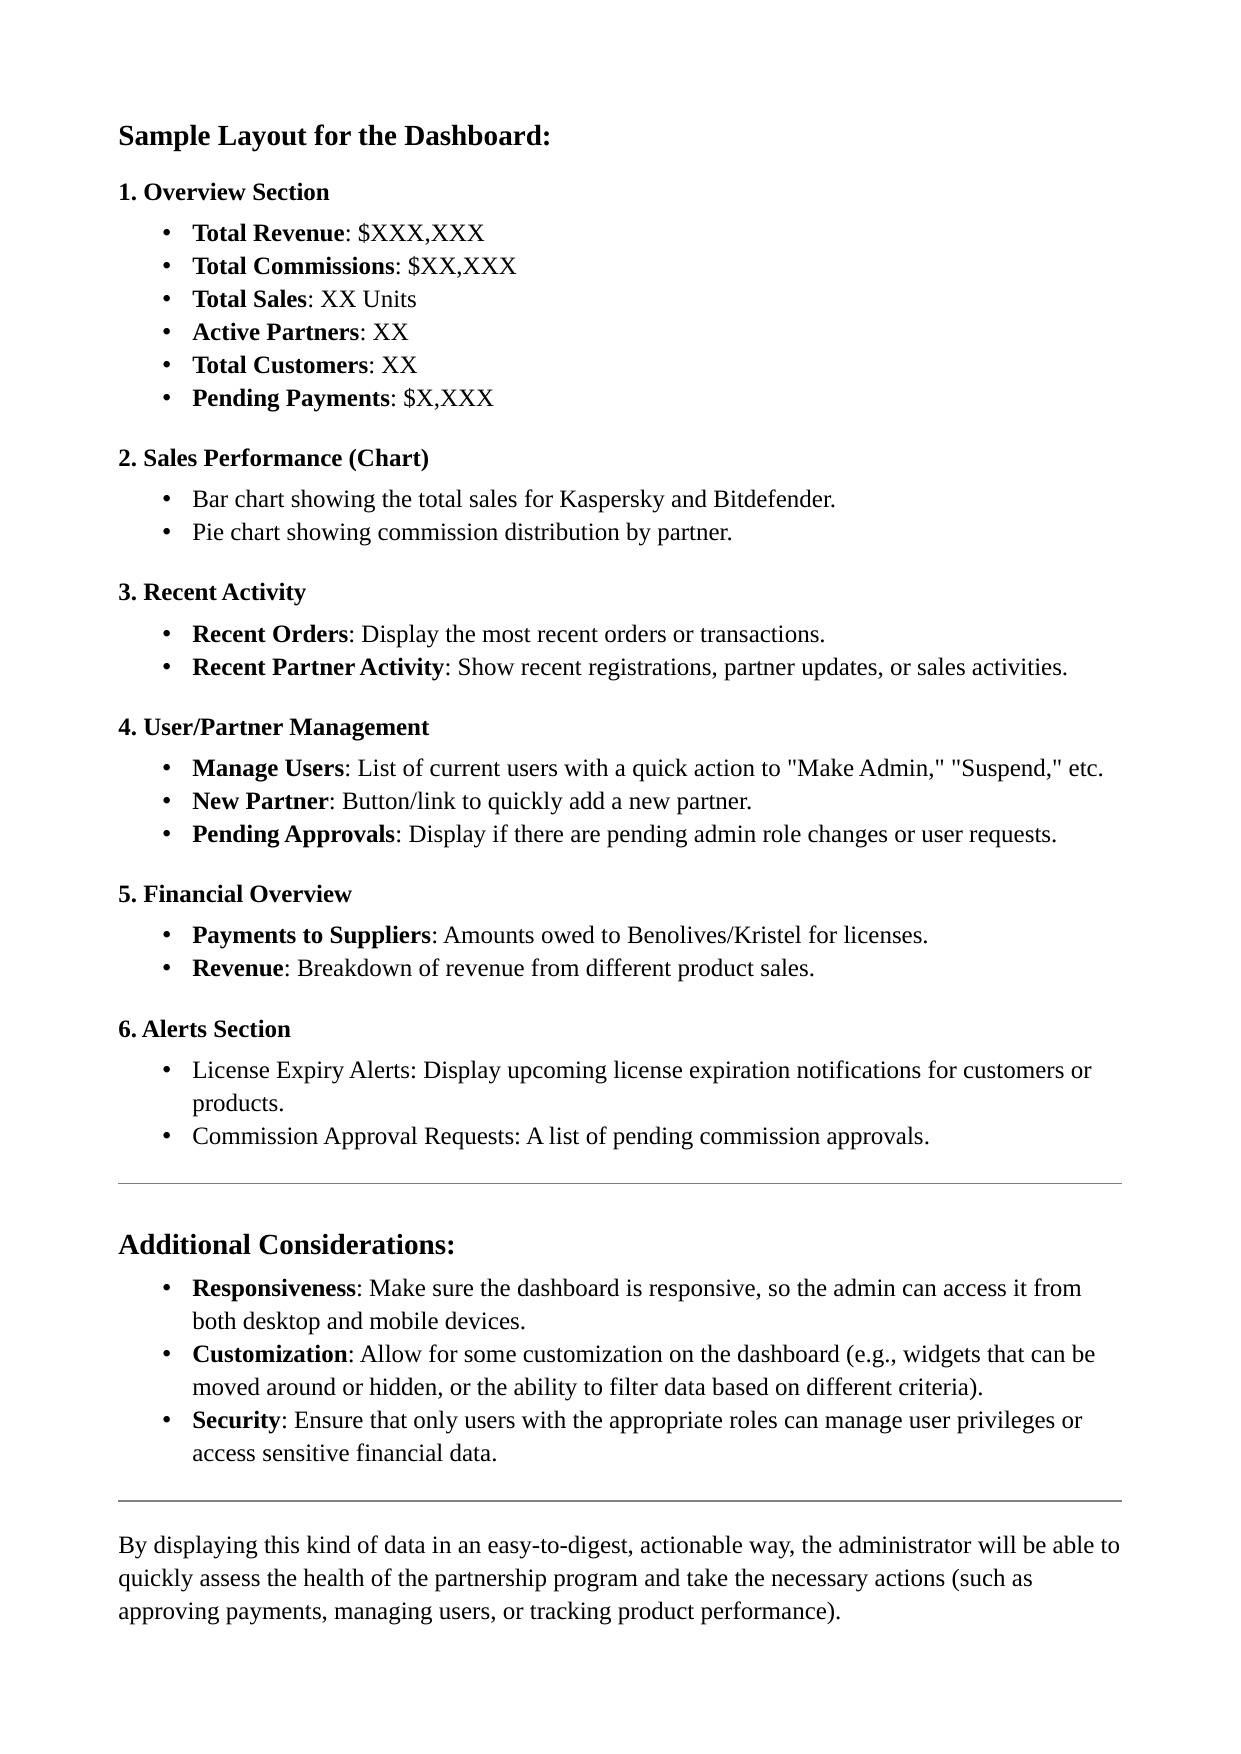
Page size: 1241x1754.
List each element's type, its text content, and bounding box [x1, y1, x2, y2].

list Total Sales: XX Units [162, 284, 1122, 313]
list Recent Partner Activity: Show recent registrations, partner updates, or sales activities. [162, 652, 1122, 681]
subtitle 5. Financial Overview [118, 879, 1122, 908]
list Active Partners: XX [162, 317, 1122, 346]
list Bar chart showing the total sales for Kaspersky and Bitdefender. [162, 484, 1122, 513]
subtitle 1. Overview Section [118, 177, 1122, 205]
list New Partner: Button/link to quickly add a new partner. [162, 786, 1122, 815]
list Total Revenue: $XXX,XXX [162, 218, 1122, 247]
text By displaying this kind of data in an easy-to-digest, actionable way, the administrator will be able to quickly assess the health of the partnership program and take the necessary actions (such as approving payments, managing users, or tracking product performance). [118, 1530, 1122, 1625]
list Total Commissions: $XX,XXX [162, 251, 1122, 280]
list Payments to Suppliers: Amounts owed to Benolives/Kristel for licenses. [162, 921, 1122, 949]
list Responsiveness: Make sure the dashboard is responsive, so the admin can access it from both desktop and mobile devices. [162, 1273, 1122, 1335]
list License Expiry Alerts: Display upcoming license expiration notifications for customers or products. [162, 1055, 1122, 1117]
subtitle 3. Recent Activity [118, 577, 1122, 606]
list Pending Payments: $X,XXX [162, 383, 1122, 412]
subtitle Additional Considerations: [118, 1227, 1122, 1261]
list Security: Ensure that only users with the appropriate roles can manage user privileges or access sensitive financial data. [162, 1406, 1122, 1467]
list Commission Approval Requests: A list of pending commission approvals. [162, 1121, 1122, 1150]
subtitle 2. Sales Performance (Chart) [118, 443, 1122, 472]
list Manage Users: List of current users with a quick action to "Make Admin," "Suspend," etc. [162, 753, 1122, 782]
subtitle Sample Layout for the Dashboard: [118, 118, 1122, 152]
list Pending Approvals: Display if there are pending admin role changes or user requests. [162, 819, 1122, 848]
list Total Customers: XX [162, 350, 1122, 379]
list Pie chart showing commission distribution by partner. [162, 517, 1122, 546]
list Customization: Allow for some customization on the dashboard (e.g., widgets that can be moved around or hidden, or the ability to filter data based on different criteria). [162, 1339, 1122, 1401]
subtitle 4. User/Partner Management [118, 712, 1122, 741]
subtitle 6. Alerts Section [118, 1014, 1122, 1042]
list Recent Orders: Display the most recent orders or transactions. [162, 619, 1122, 647]
list Revenue: Breakdown of revenue from different product sales. [162, 953, 1122, 982]
